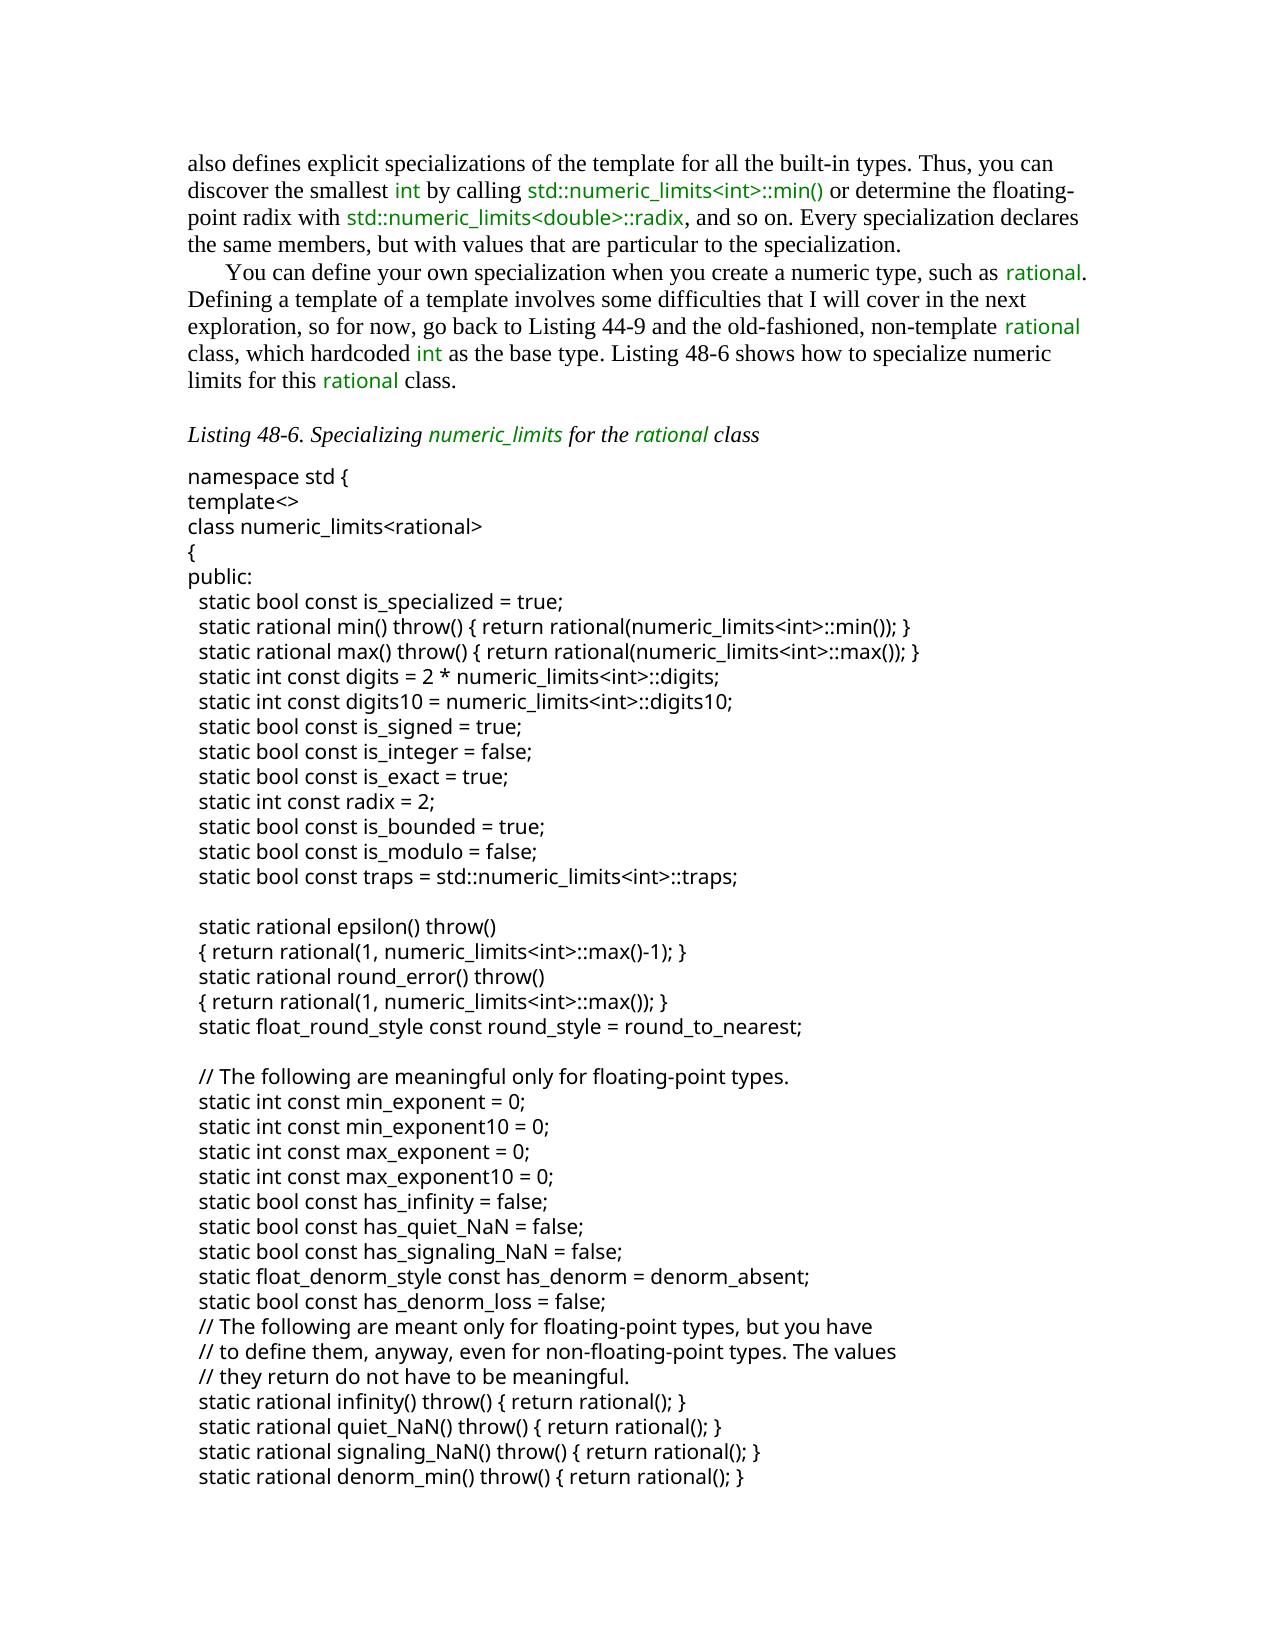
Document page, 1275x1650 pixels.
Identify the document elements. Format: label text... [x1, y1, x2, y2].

text static float_round_style const round_style = round_to_nearest; [187, 1014, 1072, 1039]
text // they return do not have to be meaningful. [187, 1364, 1072, 1389]
text static bool const is_modulo = false; [187, 839, 1072, 864]
text // The following are meaningful only for floating-point types. [187, 1064, 1072, 1089]
text static bool const is_exact = true; [187, 764, 1072, 789]
text static int const max_exponent = 0; [187, 1139, 1072, 1164]
text // to define them, anyway, even for non-floating-point types. The values [187, 1339, 1072, 1364]
text static int const digits10 = numeric_limits<int>::digits10; [187, 689, 1072, 714]
text { [187, 539, 1072, 564]
text static int const digits = 2 * numeric_limits<int>::digits; [187, 664, 1072, 689]
text static float_denorm_style const has_denorm = denorm_absent; [187, 1264, 1072, 1289]
text static rational infinity() throw() { return rational(); } [187, 1389, 1072, 1414]
text static int const min_exponent10 = 0; [187, 1114, 1072, 1139]
text static bool const has_signaling_NaN = false; [187, 1239, 1072, 1264]
text namespace std { [187, 464, 1072, 489]
text static bool const is_bounded = true; [187, 814, 1072, 839]
text static int const max_exponent10 = 0; [187, 1164, 1072, 1189]
text static rational quiet_NaN() throw() { return rational(); } [187, 1414, 1072, 1439]
text // The following are meant only for floating-point types, but you have [187, 1314, 1072, 1339]
text public: [187, 564, 1072, 589]
text static rational round_error() throw() [187, 964, 1072, 989]
text static bool const traps = std::numeric_limits<int>::traps; [187, 864, 1072, 889]
text class numeric_limits<rational> [187, 514, 1072, 539]
text static rational min() throw() { return rational(numeric_limits<int>::min()); } [187, 614, 1072, 639]
text static bool const is_signed = true; [187, 714, 1072, 739]
text static rational denorm_min() throw() { return rational(); } [187, 1464, 1072, 1489]
text static bool const has_infinity = false; [187, 1189, 1072, 1214]
text static bool const is_integer = false; [187, 739, 1072, 764]
text static int const radix = 2; [187, 789, 1072, 814]
text static bool const has_denorm_loss = false; [187, 1289, 1072, 1314]
text static bool const is_specialized = true; [187, 589, 1072, 614]
text template<> [187, 489, 1072, 514]
text static rational epsilon() throw() [187, 914, 1072, 939]
text Listing 48-6. Specializing numeric_limits for the rational class [187, 419, 1087, 448]
text also defines explicit specializations of the template for all the built-in types. Thus, you can discover the smallest int by calling std::numeric_limits<int>::min() or determine the floating-point radix with std::numeric_limits<double>::radix, and so on. Every specialization declares the same members, but with values that are particular to the specialization. [187, 150, 1087, 258]
text static int const min_exponent = 0; [187, 1089, 1072, 1114]
text { return rational(1, numeric_limits<int>::max()); } [187, 989, 1072, 1014]
text static bool const has_quiet_NaN = false; [187, 1214, 1072, 1239]
text static rational signaling_NaN() throw() { return rational(); } [187, 1439, 1072, 1464]
text You can define your own specialization when you create a numeric type, such as rational. Defining a template of a template involves some difficulties that I will cover in the next exploration, so for now, go back to Listing 44-9 and the old-fashioned, non-template rational class, which hardcoded int as the base type. Listing 48-6 shows how to specialize numeric limits for this rational class. [187, 258, 1087, 394]
text static rational max() throw() { return rational(numeric_limits<int>::max()); } [187, 639, 1072, 664]
text { return rational(1, numeric_limits<int>::max()-1); } [187, 939, 1072, 964]
